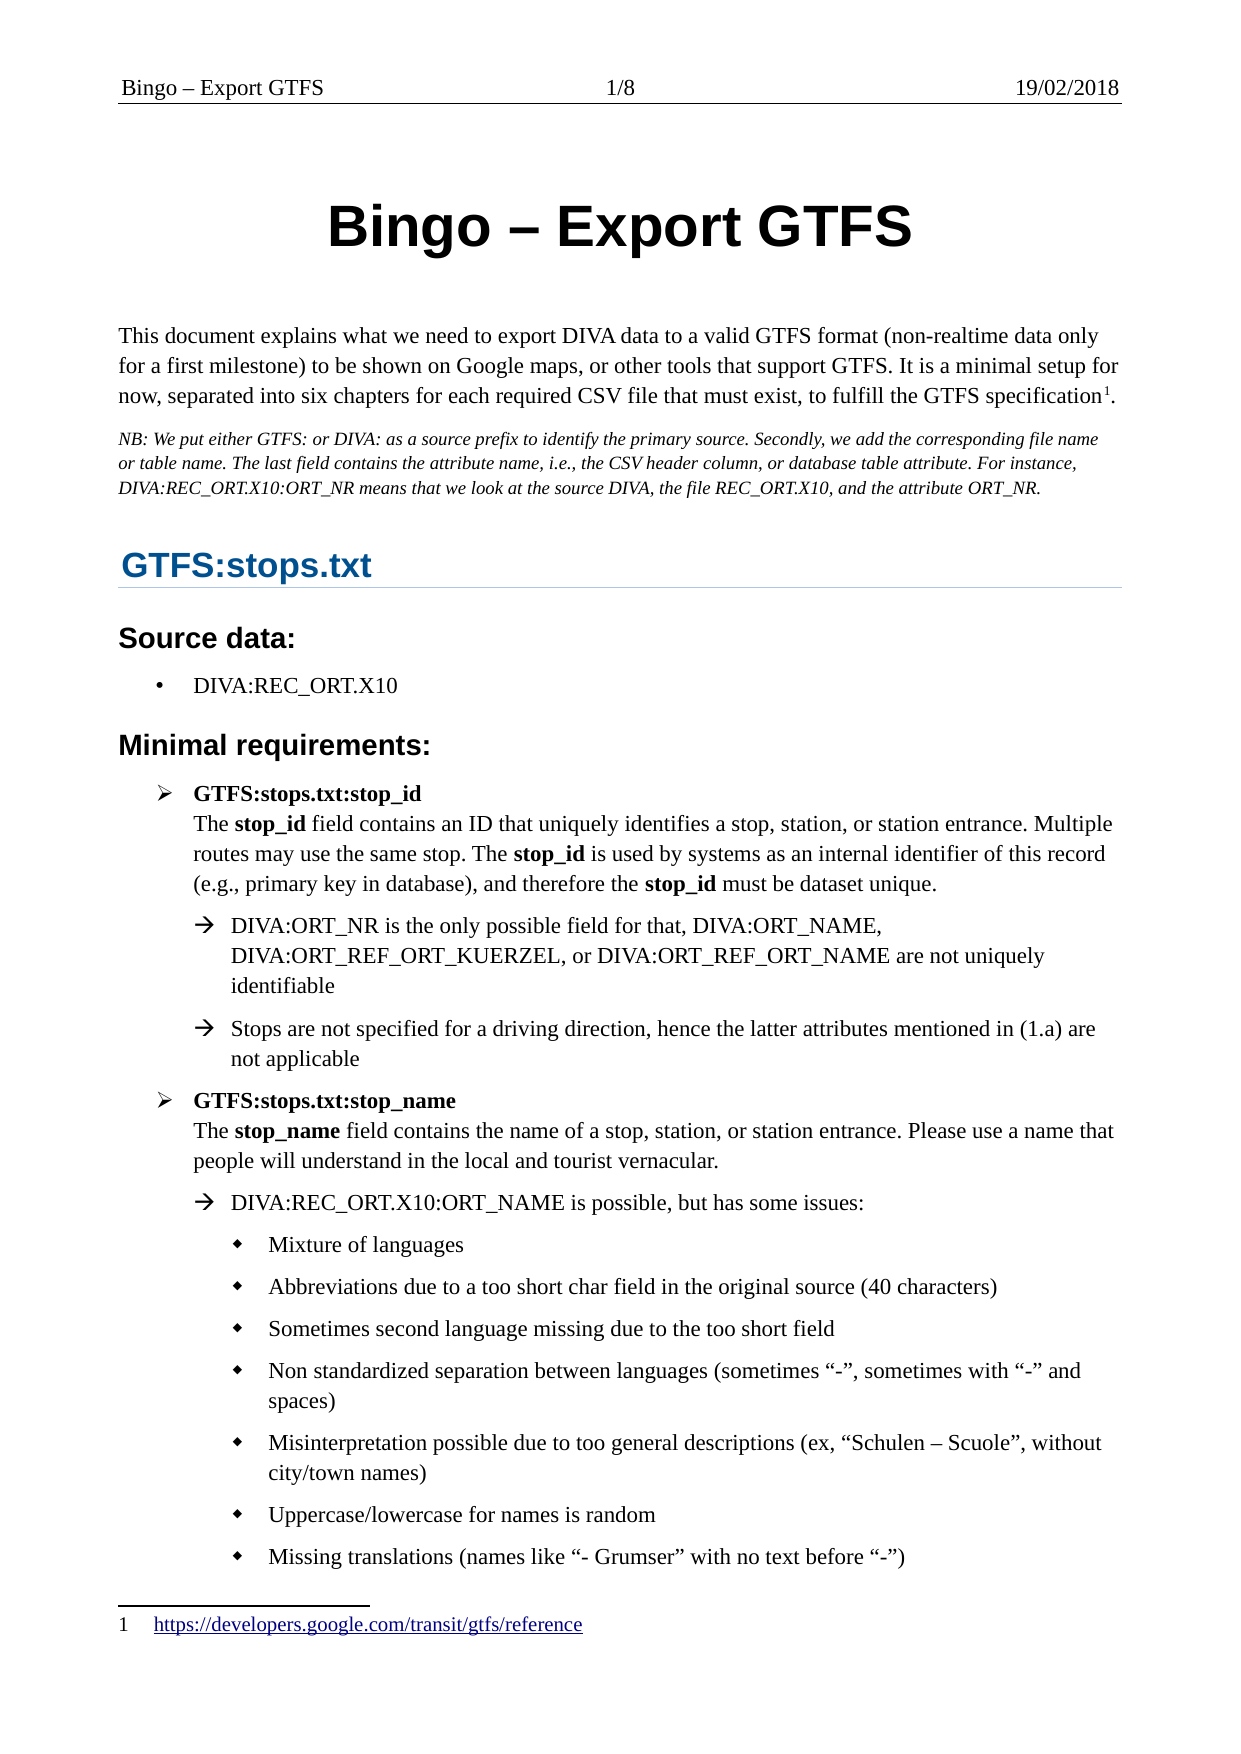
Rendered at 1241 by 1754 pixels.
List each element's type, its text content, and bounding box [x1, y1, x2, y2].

list Stops are not specified for a driving direction, hence the latter attributes mentioned in (1.a) are not applicable [193, 1014, 1122, 1071]
list DIVA:REC_ORT.X10:ORT_NAME is possible, but has some issues: [193, 1189, 1122, 1216]
list Non standardized separation between languages (sometimes “-”, sometimes with “-” and spaces) [231, 1357, 1122, 1414]
list DIVA:ORT_NR is the only possible field for that, DIVA:ORT_NAME, DIVA:ORT_REF_ORT_KUERZEL, or DIVA:ORT_REF_ORT_NAME are not uniquely identifiable [193, 912, 1122, 999]
list DIVA:REC_ORT.X10 [156, 672, 1122, 698]
title Bingo – Export GTFS [118, 192, 1122, 259]
text This document explains what we need to export DIVA data to a valid GTFS format (non-realtime data only for a first milestone) to be shown on Google maps, or other tools that support GTFS. It is a minimal setup for now, separated into six chapters for each required CSV file that must exist, to fulfill the GTFS specification. [118, 322, 1122, 409]
subtitle GTFS:stops.txt [118, 541, 1122, 587]
subtitle Minimal requirements: [118, 728, 1122, 762]
list Abbreviations due to a too short char field in the original source (40 characters) [231, 1273, 1122, 1299]
list GTFS:stops.txt:stop_name The stop_name field contains the name of a stop, station, or station entrance. Please use a name that people will understand in the local and tourist vernacular. [156, 1087, 1122, 1173]
list GTFS:stops.txt:stop_id The stop_id field contains an ID that uniquely identifies a stop, station, or station entrance. Multiple routes may use the same stop. The stop_id is used by systems as an internal identifier of this record (e.g., primary key in database), and therefore the stop_id must be dataset unique. [156, 779, 1122, 897]
list Misinterpretation possible due to too general descriptions (ex, “Schulen – Scuole”, without city/town names) [231, 1429, 1122, 1486]
subtitle Source data: [118, 621, 1122, 654]
list Mixture of languages [231, 1231, 1122, 1257]
list Uppercase/lowercase for names is random [231, 1501, 1122, 1528]
list Missing translations (names like “- Grumser” with no text before “-”) [231, 1543, 1122, 1570]
text https://developers.google.com/transit/gtfs/reference [118, 1612, 1122, 1636]
list Sometimes second language missing due to the too short field [231, 1315, 1122, 1341]
text NB: We put either GTFS: or DIVA: as a source prefix to identify the primary source. Secondly, we add the corresponding file name or table name. The last field contains the attribute name, i.e., the CSV header column, or database table attribute. For instance, DIVA:REC_ORT.X10:ORT_NR means that we look at the source DIVA, the file REC_ORT.X10, and the attribute ORT_NR. [118, 427, 1122, 498]
